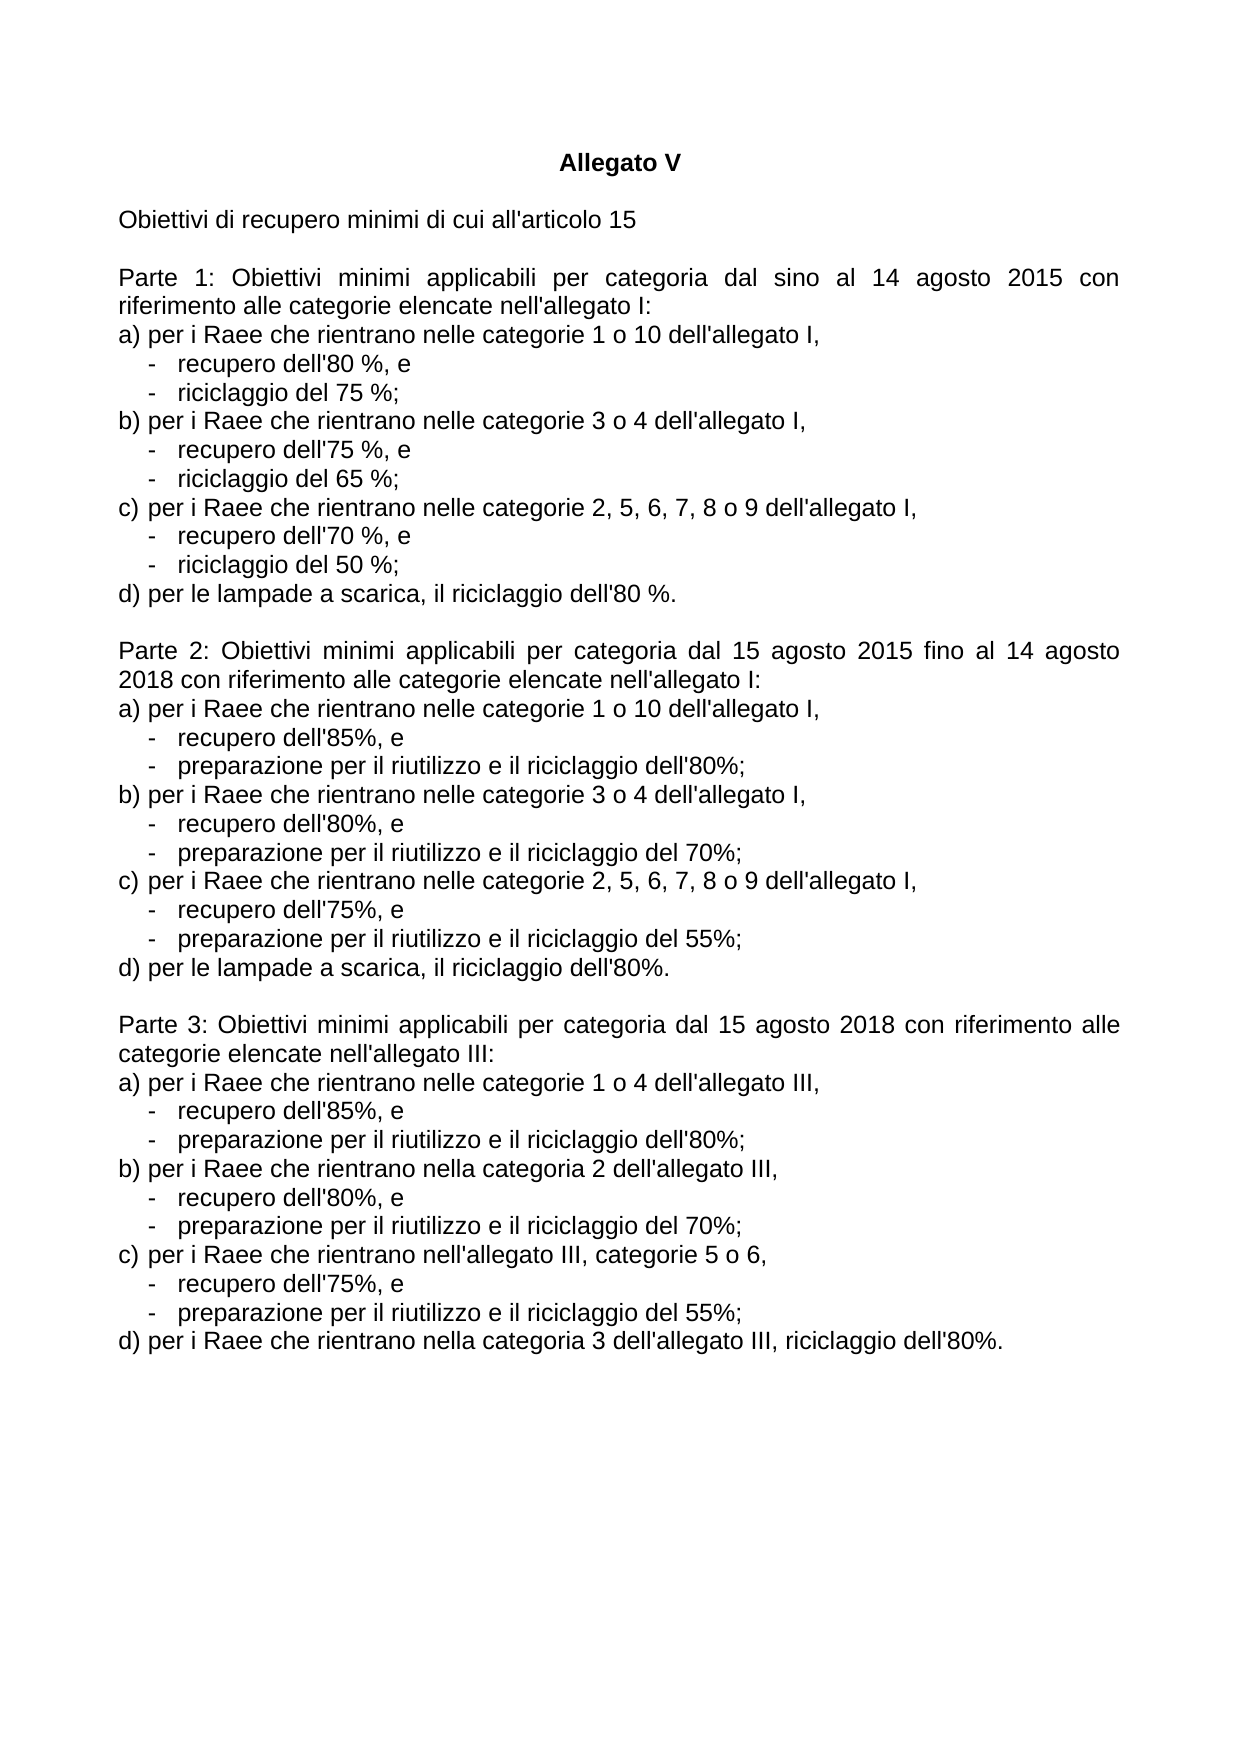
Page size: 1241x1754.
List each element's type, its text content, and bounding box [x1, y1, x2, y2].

text - recupero dell'75%, e [148, 895, 1122, 924]
text a) per i Raee che rientrano nelle categorie 1 o 10 dell'allegato I, [118, 320, 1122, 349]
text - preparazione per il riutilizzo e il riciclaggio del 55%; [148, 924, 1122, 953]
text - recupero dell'80 %, e [148, 349, 1122, 378]
text - recupero dell'85%, e [148, 723, 1122, 751]
text b) per i Raee che rientrano nelle categorie 3 o 4 dell'allegato I, [118, 406, 1122, 435]
text - preparazione per il riutilizzo e il riciclaggio del 70%; [148, 1211, 1122, 1240]
text - recupero dell'80%, e [148, 809, 1122, 838]
text - riciclaggio del 75 %; [148, 378, 1122, 406]
text - recupero dell'85%, e [148, 1096, 1122, 1125]
subtitle Allegato V [118, 148, 1122, 176]
text - preparazione per il riutilizzo e il riciclaggio dell'80%; [148, 1125, 1122, 1154]
text - preparazione per il riutilizzo e il riciclaggio del 55%; [148, 1298, 1122, 1326]
text Parte 1: Obiettivi minimi applicabili per categoria dal sino al 14 agosto 2015 con riferimento alle categorie elencate nell'allegato I: [118, 263, 1122, 320]
text - riciclaggio del 50 %; [148, 550, 1122, 579]
text d) per le lampade a scarica, il riciclaggio dell'80%. [118, 953, 1122, 981]
text - preparazione per il riutilizzo e il riciclaggio del 70%; [148, 838, 1122, 866]
text d) per i Raee che rientrano nella categoria 3 dell'allegato III, riciclaggio dell'80%. [118, 1326, 1122, 1355]
text b) per i Raee che rientrano nella categoria 2 dell'allegato III, [118, 1154, 1122, 1183]
text Parte 3: Obiettivi minimi applicabili per categoria dal 15 agosto 2018 con riferimento alle categorie elencate nell'allegato III: [118, 1010, 1122, 1068]
text - recupero dell'75 %, e [148, 435, 1122, 464]
text c) per i Raee che rientrano nelle categorie 2, 5, 6, 7, 8 o 9 dell'allegato I, [118, 866, 1122, 895]
text c) per i Raee che rientrano nelle categorie 2, 5, 6, 7, 8 o 9 dell'allegato I, [118, 493, 1122, 521]
text c) per i Raee che rientrano nell'allegato III, categorie 5 o 6, [118, 1240, 1122, 1269]
text Obiettivi di recupero minimi di cui all'articolo 15 [118, 205, 1122, 234]
text - riciclaggio del 65 %; [148, 464, 1122, 493]
text a) per i Raee che rientrano nelle categorie 1 o 4 dell'allegato III, [118, 1068, 1122, 1096]
text - recupero dell'70 %, e [148, 521, 1122, 550]
text - recupero dell'75%, e [148, 1269, 1122, 1298]
text Parte 2: Obiettivi minimi applicabili per categoria dal 15 agosto 2015 fino al 14 agosto 2018 con riferimento alle categorie elencate nell'allegato I: [118, 636, 1122, 694]
text b) per i Raee che rientrano nelle categorie 3 o 4 dell'allegato I, [118, 780, 1122, 809]
text - recupero dell'80%, e [148, 1183, 1122, 1211]
text d) per le lampade a scarica, il riciclaggio dell'80 %. [118, 579, 1122, 608]
text a) per i Raee che rientrano nelle categorie 1 o 10 dell'allegato I, [118, 694, 1122, 723]
text - preparazione per il riutilizzo e il riciclaggio dell'80%; [148, 751, 1122, 780]
